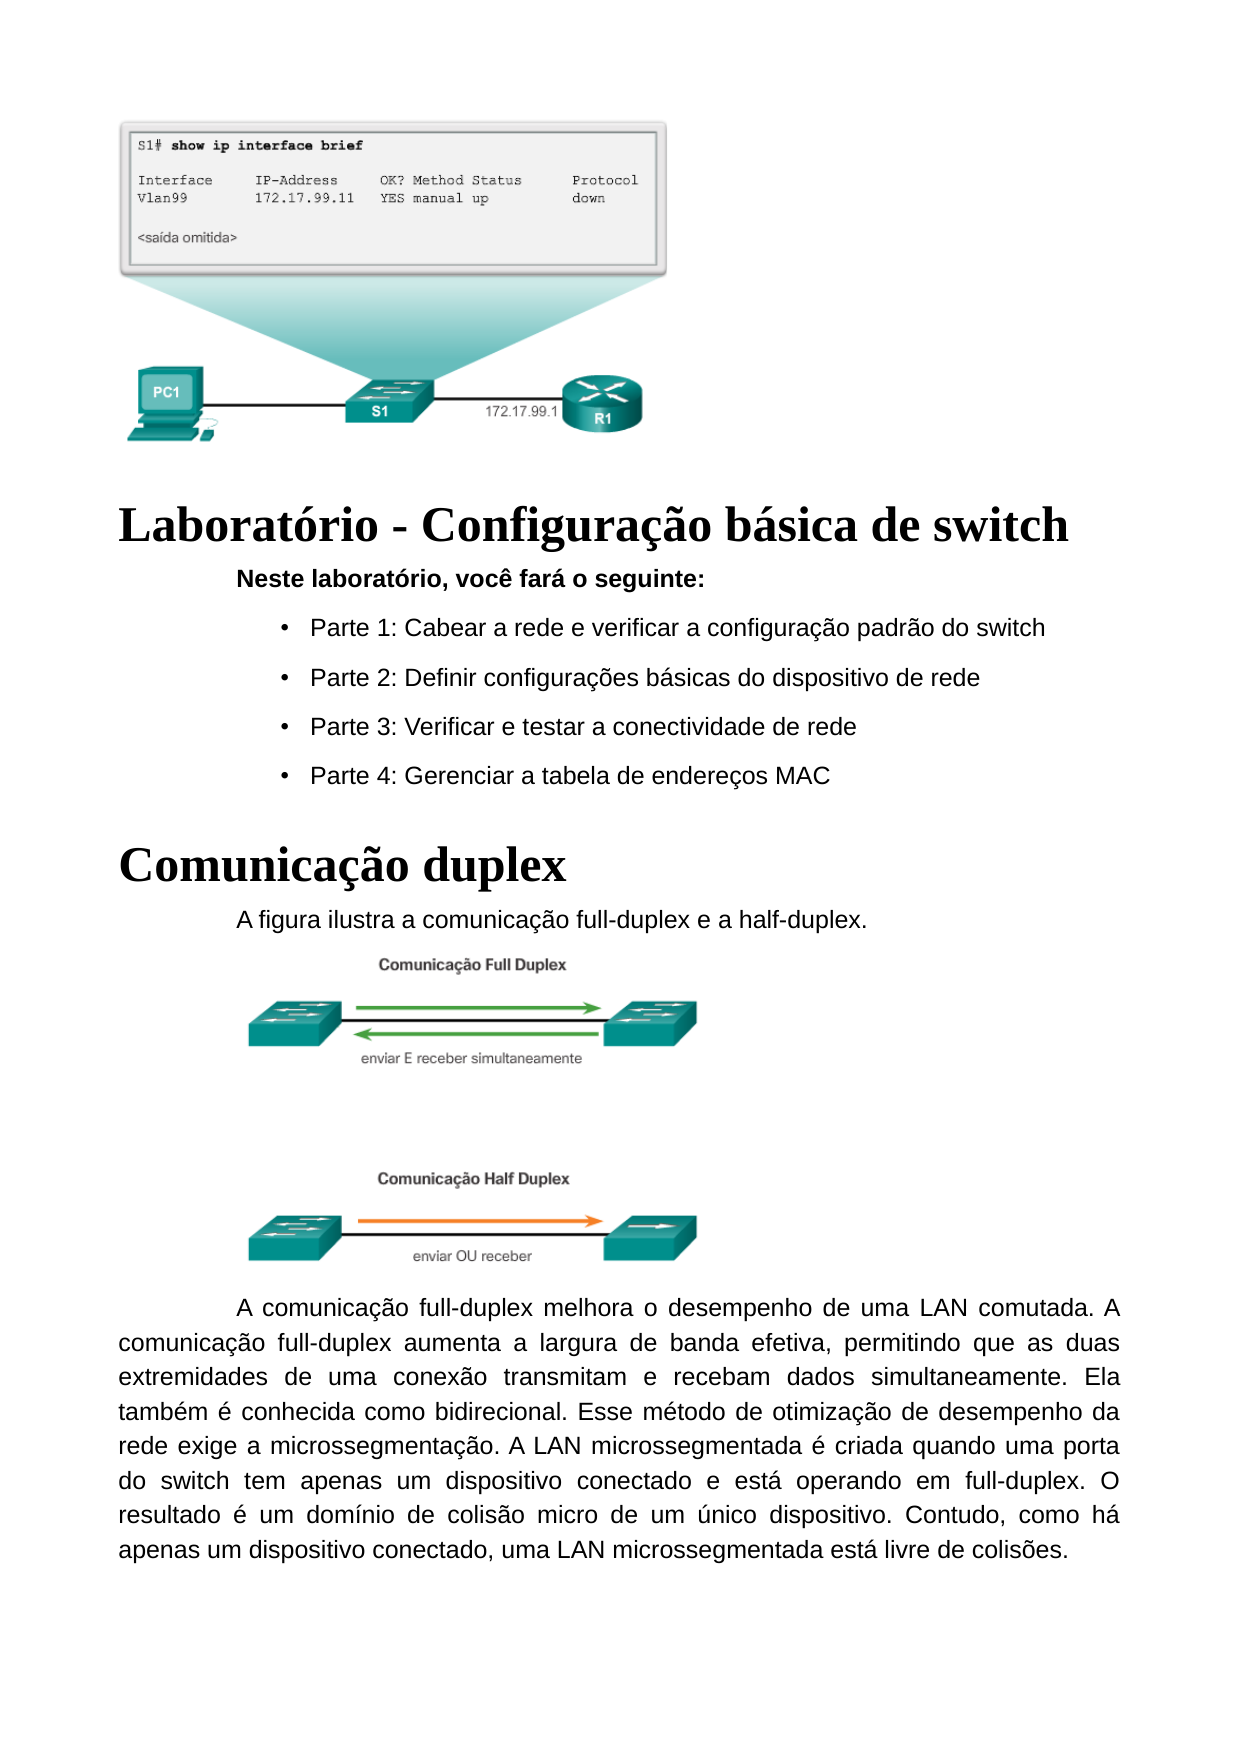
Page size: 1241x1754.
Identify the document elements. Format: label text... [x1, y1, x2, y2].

text Neste laboratório, você fará o seguinte: [118, 564, 1122, 593]
list Parte 3: Verificar e testar a conectividade de rede [162, 712, 1122, 741]
list Parte 1: Cabear a rede e verificar a configuração padrão do switch [162, 613, 1122, 642]
list Parte 2: Definir configurações básicas do dispositivo de rede [162, 662, 1122, 691]
picture [118, 118, 668, 449]
text A figura ilustra a comunicação full-duplex e a half-duplex. [118, 905, 1122, 934]
text A comunicação full-duplex melhora o desempenho de uma LAN comutada. A comunicação full-duplex aumenta a largura de banda efetiva, permitindo que as duas extremidades de uma conexão transmitam e recebam dados simultaneamente. Ela também é conhecida como bidirecional. Esse método de otimização de desempenho da rede exige a microssegmentação. A LAN microssegmentada é criada quando uma porta do switch tem apenas um dispositivo conectado e está operando em full-duplex. O resultado é um domínio de colisão micro de um único dispositivo. Contudo, como há apenas um dispositivo conectado, uma LAN microssegmentada está livre de colisões. [118, 1293, 1122, 1563]
subtitle Laboratório - Configuração básica de switch [118, 494, 1122, 552]
picture [236, 954, 708, 1273]
subtitle Comunicação duplex [118, 835, 1122, 892]
list Parte 4: Gerenciar a tabela de endereços MAC [162, 761, 1122, 790]
